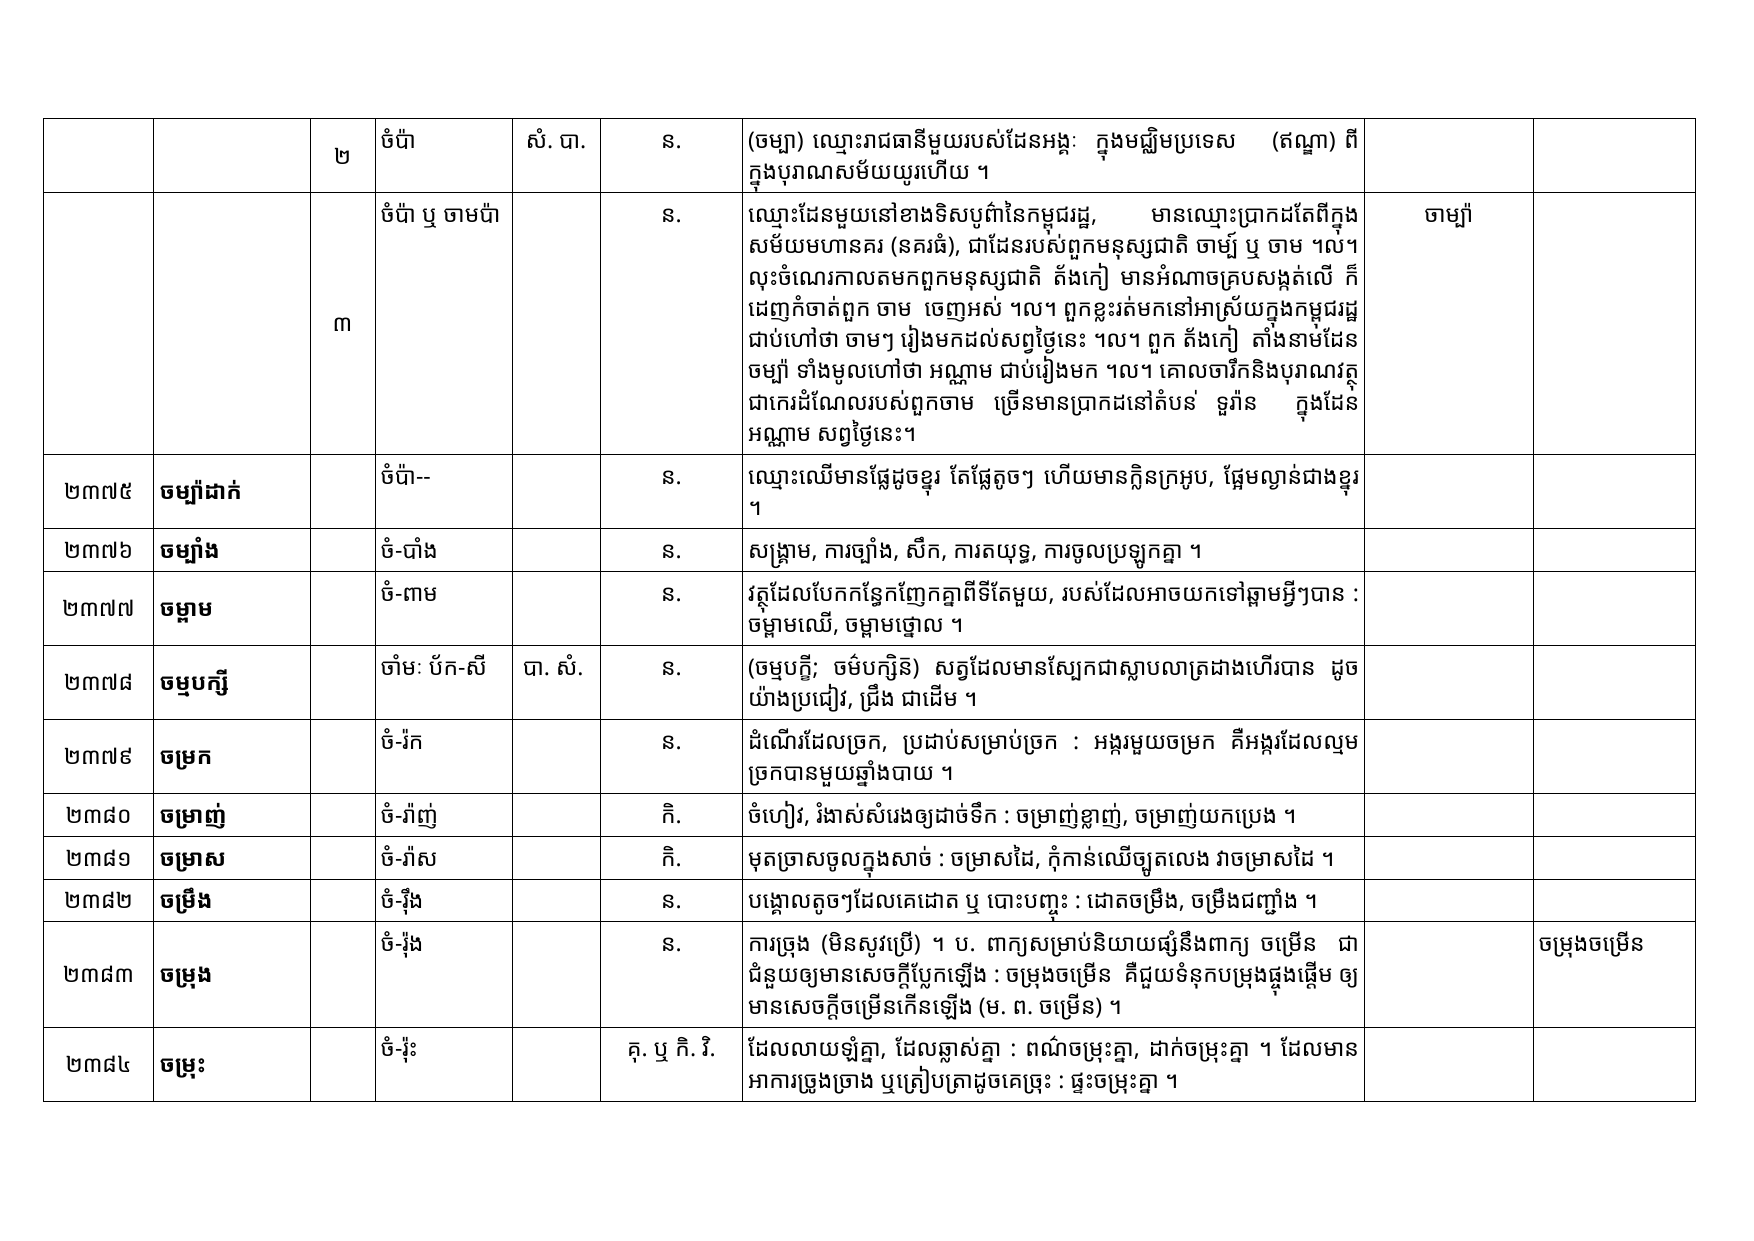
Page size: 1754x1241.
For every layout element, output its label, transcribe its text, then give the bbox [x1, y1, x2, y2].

table_cell ២៣៨២ [44, 880, 153, 921]
table_cell ចំ-រ៉ុង [376, 922, 512, 1027]
table_cell [1365, 529, 1533, 571]
table_cell ន. [601, 529, 742, 571]
table_cell ២៣៧៧ [44, 572, 153, 645]
table_cell [1534, 837, 1695, 878]
table_cell ន. [601, 880, 742, 921]
table_cell ន. [601, 119, 742, 192]
table_cell ២៣៧៥ [44, 455, 153, 528]
table_cell ចម្រក [154, 720, 310, 793]
table_cell [513, 572, 600, 645]
table_cell [1534, 455, 1695, 528]
table_cell [1365, 646, 1533, 719]
table_cell ន. [601, 646, 742, 719]
table_cell (ចម្មបក្ខី; ចម៌បក្សិន៑) សត្វ​ដែល​មាន​ស្បែក​ជា​ស្លាប​លា​ត្រដាង​ហើរ​បាន ដូច​យ៉ាង​ប្រជៀវ, ជ្រឹង ជាដើម ។ [743, 646, 1364, 719]
table_cell [44, 193, 153, 454]
table_cell ២៣៨០ [44, 794, 153, 836]
table_cell ២៣៨៤ [44, 1028, 153, 1101]
table_cell ការ​ច្រុង (មិន​សូវ​ប្រើ) ។ ប. ពាក្យ​សម្រាប់​និយាយ​ផ្សំ​នឹង​ពាក្យ ចម្រើន ជា​ជំនួយ​ឲ្យ​មាន​សេចក្ដី​ប្លែក​ឡើង : ចម្រុង​ចម្រើន គឺ​ជួយ​ទំនុក​បម្រុង​ផ្ចុង​ផ្ដើម ឲ្យ​មាន​សេចក្ដី​ចម្រើន​កើន​ឡើង (ម. ព. ចម្រើន) ។ [743, 922, 1364, 1027]
table_cell [1365, 837, 1533, 878]
table_cell [1365, 119, 1533, 192]
table_cell [513, 922, 600, 1027]
table_cell គុ. ឬ កិ. វិ. [601, 1028, 742, 1101]
table_cell ចំ-រ៉ក [376, 720, 512, 793]
table_cell [1534, 1028, 1695, 1101]
table_cell ចំ-បាំង [376, 529, 512, 571]
table_cell [311, 922, 375, 1027]
table_cell [311, 529, 375, 571]
table_cell ចំប៉ា [376, 119, 512, 192]
table_cell [1534, 880, 1695, 921]
table_cell ចំ-រ៉ុះ [376, 1028, 512, 1101]
table_cell ឈ្មោះ​ដែន​មួយ​នៅ​ខាង​ទិស​បូព៌ា​នៃ​កម្ពុជរដ្ឋ, មាន​ឈ្មោះ​ប្រាកដ​តែ​ពី​ក្នុង​សម័យ​មហា​នគរ (នគរ​ធំ), ជា​ដែន​របស់​ពួក​មនុស្ស​ជាតិ ចាម្ប៍ ឬ ចាម ។ល។ លុះ​ចំណេរ​កាល​ត​មក​ពួក​មនុស្ស​ជាតិ​ ត័ងកៀ មាន​អំណាច​គ្រប​សង្កត់​លើ ក៏​ដេញ​កំចាត់​ពួក ចាម​ ចេញ​អស់ ។ល។ ពួក​ខ្លះ​រត់​មក​នៅ​អាស្រ័យ​ក្នុង​កម្ពុជ​រដ្ឋ​ជាប់​ហៅ​ថា ចាម​ៗ រៀង​មក​ដល់​សព្វ​ថ្ងៃ​នេះ ។ល។ ពួក ត័ងកៀ តាំង​នាម​ដែន ចម្ប៉ា ទាំង​មូល​ហៅ​ថា អណ្ណាម ជាប់​រៀង​មក ។ល។ គោល​ចារឹក​និង​បុរាណ​វត្ថុ​ជា​កេរ​ដំណែល​របស់​ពួក​ចាម ច្រើន​មាន​ប្រាកដ​នៅ​តំបន់ ទួរ៉ាន ក្នុង​ដែន អណ្ណាម សព្វ​ថ្ងៃ​នេះ។ [743, 193, 1364, 454]
table_cell ចាំមៈ ប័ក-សី [376, 646, 512, 719]
table_cell [1365, 794, 1533, 836]
table_cell ចម្ប៉ាដាក់ [154, 455, 310, 528]
table_cell [311, 880, 375, 921]
table_cell កិ. [601, 794, 742, 836]
table_cell ចម្បាំង [154, 529, 310, 571]
table_cell ចំប៉ា ឬ ចាមប៉ា [376, 193, 512, 454]
table_cell ២៣៨៣ [44, 922, 153, 1027]
table_cell [1534, 193, 1695, 454]
table_cell ២៣៧៨ [44, 646, 153, 719]
table_cell ចំហៀវ, រំងាស់​សំរេង​ឲ្យ​ដាច់​ទឹក : ចម្រាញ់​ខ្លាញ់, ចម្រាញ់​យក​ប្រេង ។ [743, 794, 1364, 836]
table_cell [154, 119, 310, 192]
table_cell ចម្រាស [154, 837, 310, 878]
table_cell ២ [311, 119, 375, 192]
table_cell ចំ-រ៉ឹង [376, 880, 512, 921]
table_cell [1534, 720, 1695, 793]
table_cell ចំ-រ៉ាញ់ [376, 794, 512, 836]
table_cell [1534, 572, 1695, 645]
table_cell ដែល​លាយ​ឡំ​គ្នា, ដែល​ឆ្លាស់​គ្នា : ពណ៌​ចម្រុះ​គ្នា, ដាក់​ចម្រុះ​គ្នា ។ ដែល​មាន​អាការ​ច្រូងច្រាង ឬ​ត្រៀបត្រា​ដូច​គេ​ច្រុះ : ផ្ទះ​ចម្រុះ​គ្នា ។ [743, 1028, 1364, 1101]
table_cell [311, 572, 375, 645]
table_cell [311, 1028, 375, 1101]
table_cell ៣ [311, 193, 375, 454]
table_cell [1365, 572, 1533, 645]
table_cell [1365, 1028, 1533, 1101]
table_cell [513, 1028, 600, 1101]
table_cell [311, 455, 375, 528]
table_cell ន. [601, 193, 742, 454]
table_cell ន. [601, 572, 742, 645]
table_cell [154, 193, 310, 454]
table_cell ២៣៧៦ [44, 529, 153, 571]
table_cell [1365, 922, 1533, 1027]
table_cell [1365, 720, 1533, 793]
table_cell [513, 720, 600, 793]
table_cell [513, 529, 600, 571]
table_cell ឈ្មោះ​ឈើ​មាន​ផ្លែ​ដូច​ខ្នុរ តែ​ផ្លែ​តូច​ៗ ហើយ​មាន​ក្លិន​ក្រអូប, ផ្អែម​ល្ងាន់​ជាង​ខ្នុរ ។ [743, 455, 1364, 528]
table_cell ចម្ពាម [154, 572, 310, 645]
table_cell ចម្រាញ់ [154, 794, 310, 836]
table_cell [1534, 529, 1695, 571]
table_cell កិ. [601, 837, 742, 878]
table_cell សំ. បា. [513, 119, 600, 192]
table_cell ចំ-រ៉ាស [376, 837, 512, 878]
table_cell [311, 646, 375, 719]
table_cell (ចម្បា) ឈ្មោះ​រាជ​ធានី​មួយ​របស់​ដែន​អង្គៈ ក្នុង​មជ្ឈិម​ប្រទេស (ឥណ្ឌា) ពី​ក្នុង​បុរាណ​សម័យ​យូរ​ហើយ ។ [743, 119, 1364, 192]
table_cell បង្គោល​តូច​ៗ​ដែល​គេ​ដោត ឬ បោះ​បញ្ចុះ : ដោត​ចម្រឹង, ចម្រឹង​ជញ្ជាំង ។ [743, 880, 1364, 921]
table_cell [513, 880, 600, 921]
table_cell បា. សំ. [513, 646, 600, 719]
table_cell ២៣៧៩ [44, 720, 153, 793]
table_cell ចាម្ប៉ា [1365, 193, 1533, 454]
table_cell [1365, 455, 1533, 528]
table_cell ២៣៨១ [44, 837, 153, 878]
table_cell មុត​ច្រាស​ចូល​ក្នុង​សាច់ : ចម្រាស​ដៃ, កុំ​កាន់​ឈើ​ច្បូត​លេង វា​ចម្រាស​ដៃ ។ [743, 837, 1364, 878]
table_cell [311, 720, 375, 793]
table_cell [513, 193, 600, 454]
table_cell [513, 794, 600, 836]
table_cell ចម្រឹង [154, 880, 310, 921]
table_cell វត្ថុ​ដែល​បែក​កន្ធែក​ញែក​គ្នា​ពី​ទី​តែ​មួយ, របស់​ដែល​អាច​យក​ទៅ​ឆ្ពាម​អ្វី​ៗ​បាន : ចម្ពាម​ឈើ, ចម្ពាម​ថ្នោល ។ [743, 572, 1364, 645]
table_cell [1365, 880, 1533, 921]
table_cell [1534, 794, 1695, 836]
table_cell ចំប៉ា-- [376, 455, 512, 528]
table_cell [1534, 119, 1695, 192]
table_cell ន. [601, 455, 742, 528]
table_cell ន. [601, 720, 742, 793]
table_cell [311, 794, 375, 836]
table_cell ចម្រុះ [154, 1028, 310, 1101]
table_cell [513, 837, 600, 878]
table_cell ចម្រុង [154, 922, 310, 1027]
table_cell ន. [601, 922, 742, 1027]
table_cell ចម្មបក្សី [154, 646, 310, 719]
table_cell [1534, 646, 1695, 719]
table_cell [513, 455, 600, 528]
table_cell [311, 837, 375, 878]
table_cell សង្រ្គាម, ការ​ច្បាំង, សឹក, ការ​តយុទ្ធ, ការ​ចូល​ប្រឡូក​គ្នា ។ [743, 529, 1364, 571]
table_cell ដំណើរ​ដែល​ច្រក, ប្រដាប់​សម្រាប់​ច្រក : អង្ករ​មួយ​ចម្រក គឺ​អង្ករ​ដែល​ល្មម​ច្រក​បាន​មួយ​ឆ្នាំង​បាយ ។ [743, 720, 1364, 793]
table_cell ចំ-ពាម [376, 572, 512, 645]
table_cell [44, 119, 153, 192]
table_cell ចម្រុងចម្រើន [1534, 922, 1695, 1027]
